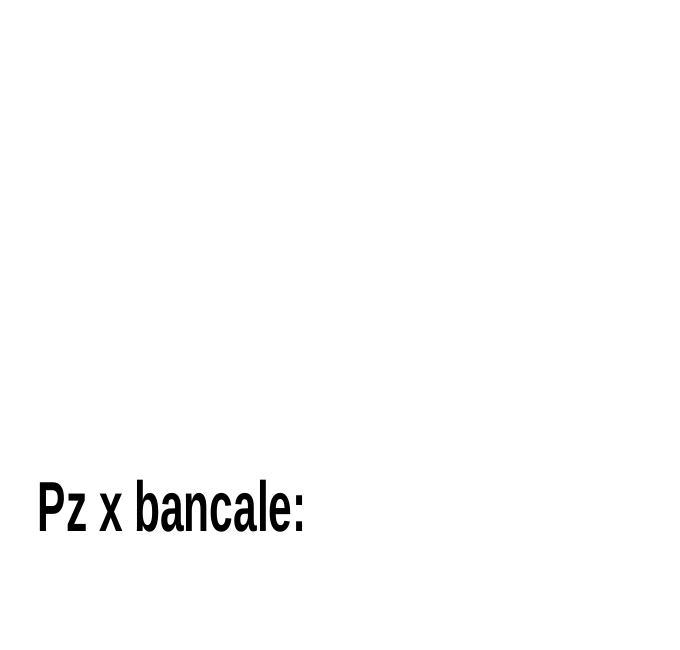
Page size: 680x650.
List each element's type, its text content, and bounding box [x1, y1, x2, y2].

table_cell </for> [0, 620, 679, 649]
table_header <for each="key, lot, order_ref in get_report_single_label(o)"> [0, 0, 679, 29]
table_cell <key[0].name><('\n%s' % key[1].name) if key[1] else ''> <key[2].default_code> Pz x bancale: <lot><('\n%s' % order_ref) if order_ref else ''> [0, 30, 679, 620]
